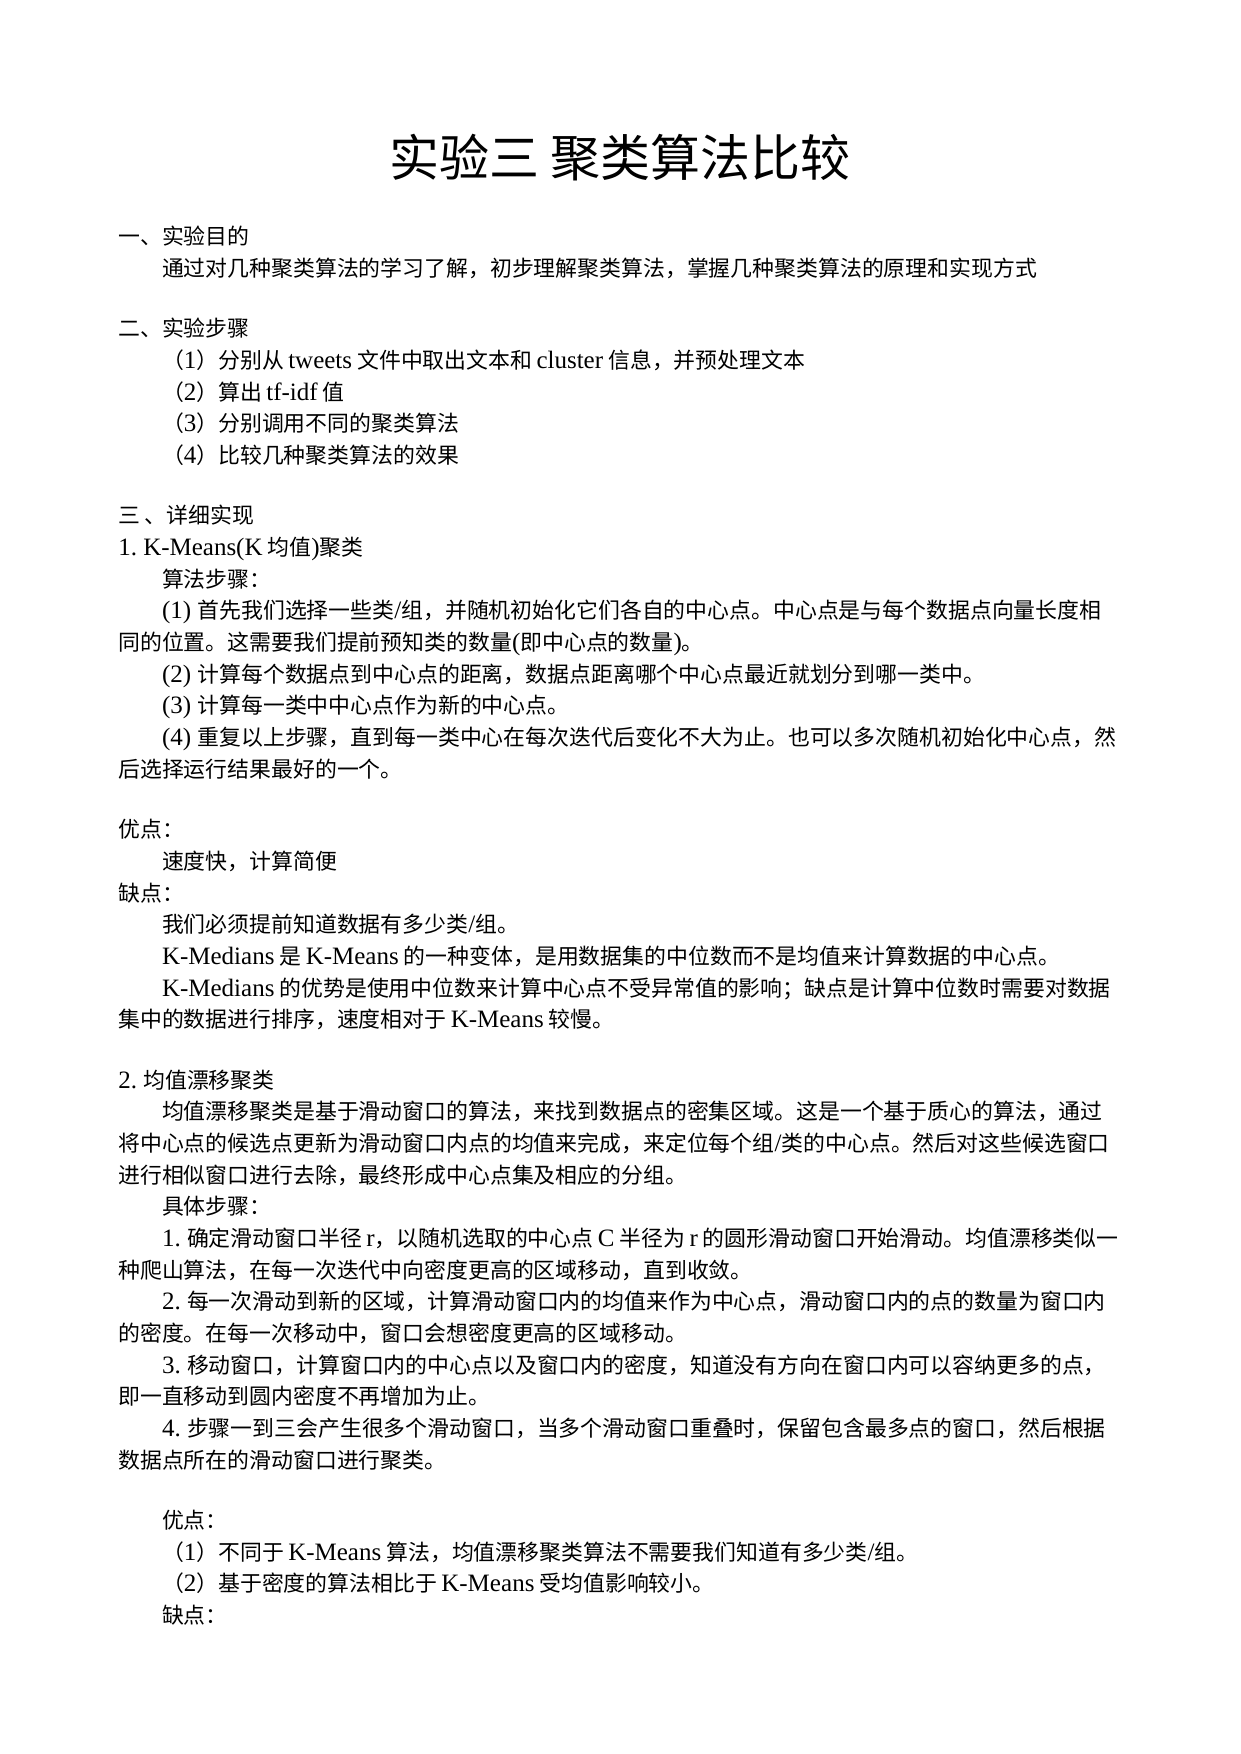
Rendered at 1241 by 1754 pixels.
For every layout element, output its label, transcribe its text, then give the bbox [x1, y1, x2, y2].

text 实验三 聚类算法比较 [118, 118, 1122, 191]
text （1）分别从tweets文件中取出文本和cluster信息，并预处理文本 [118, 343, 1122, 375]
text (4) 重复以上步骤，直到每一类中心在每次迭代后变化不大为止。也可以多次随机初始化中心点，然后选择运行结果最好的一个。 [118, 720, 1122, 783]
text 2. 每一次滑动到新的区域，计算滑动窗口内的均值来作为中心点，滑动窗口内的点的数量为窗口内的密度。在每一次移动中，窗口会想密度更高的区域移动。 [118, 1284, 1122, 1348]
text （1）不同于K-Means算法，均值漂移聚类算法不需要我们知道有多少类/组。 [118, 1535, 1122, 1566]
text （2）基于密度的算法相比于K-Means受均值影响较小。 [118, 1566, 1122, 1598]
text 一、实验目的 [118, 219, 1122, 251]
text 2. 均值漂移聚类 [118, 1063, 1122, 1094]
text 缺点： [118, 876, 1122, 907]
text （4）比较几种聚类算法的效果 [118, 438, 1122, 470]
text (2) 计算每个数据点到中心点的距离，数据点距离哪个中心点最近就划分到哪一类中。 [118, 657, 1122, 688]
text 我们必须提前知道数据有多少类/组。 [118, 907, 1122, 939]
text （2）算出tf-idf值 [118, 375, 1122, 406]
text 3. 移动窗口，计算窗口内的中心点以及窗口内的密度，知道没有方向在窗口内可以容纳更多的点，即一直移动到圆内密度不再增加为止。 [118, 1348, 1122, 1411]
text 1. 确定滑动窗口半径r，以随机选取的中心点C半径为r的圆形滑动窗口开始滑动。均值漂移类似一种爬山算法，在每一次迭代中向密度更高的区域移动，直到收敛。 [118, 1221, 1122, 1284]
text 4. 步骤一到三会产生很多个滑动窗口，当多个滑动窗口重叠时，保留包含最多点的窗口，然后根据数据点所在的滑动窗口进行聚类。 [118, 1411, 1122, 1474]
text 具体步骤： [118, 1189, 1122, 1221]
text 缺点： [118, 1598, 1122, 1630]
text K-Medians是K-Means的一种变体，是用数据集的中位数而不是均值来计算数据的中心点。 [118, 939, 1122, 971]
text (3) 计算每一类中中心点作为新的中心点。 [118, 688, 1122, 720]
text 二、实验步骤 [118, 311, 1122, 343]
text 1. K-Means(K均值)聚类 [118, 530, 1122, 562]
text 优点： [118, 1503, 1122, 1535]
text （3）分别调用不同的聚类算法 [118, 406, 1122, 438]
text 优点： [118, 812, 1122, 844]
text K-Medians的优势是使用中位数来计算中心点不受异常值的影响；缺点是计算中位数时需要对数据集中的数据进行排序，速度相对于K-Means较慢。 [118, 971, 1122, 1034]
text 速度快，计算简便 [118, 844, 1122, 876]
text (1) 首先我们选择一些类/组，并随机初始化它们各自的中心点。中心点是与每个数据点向量长度相同的位置。这需要我们提前预知类的数量(即中心点的数量)。 [118, 593, 1122, 657]
text 三 、详细实现 [118, 498, 1122, 530]
text 均值漂移聚类是基于滑动窗口的算法，来找到数据点的密集区域。这是一个基于质心的算法，通过将中心点的候选点更新为滑动窗口内点的均值来完成，来定位每个组/类的中心点。然后对这些候选窗口进行相似窗口进行去除，最终形成中心点集及相应的分组。 [118, 1094, 1122, 1189]
text 通过对几种聚类算法的学习了解，初步理解聚类算法，掌握几种聚类算法的原理和实现方式 [118, 251, 1122, 283]
text 算法步骤： [118, 562, 1122, 593]
